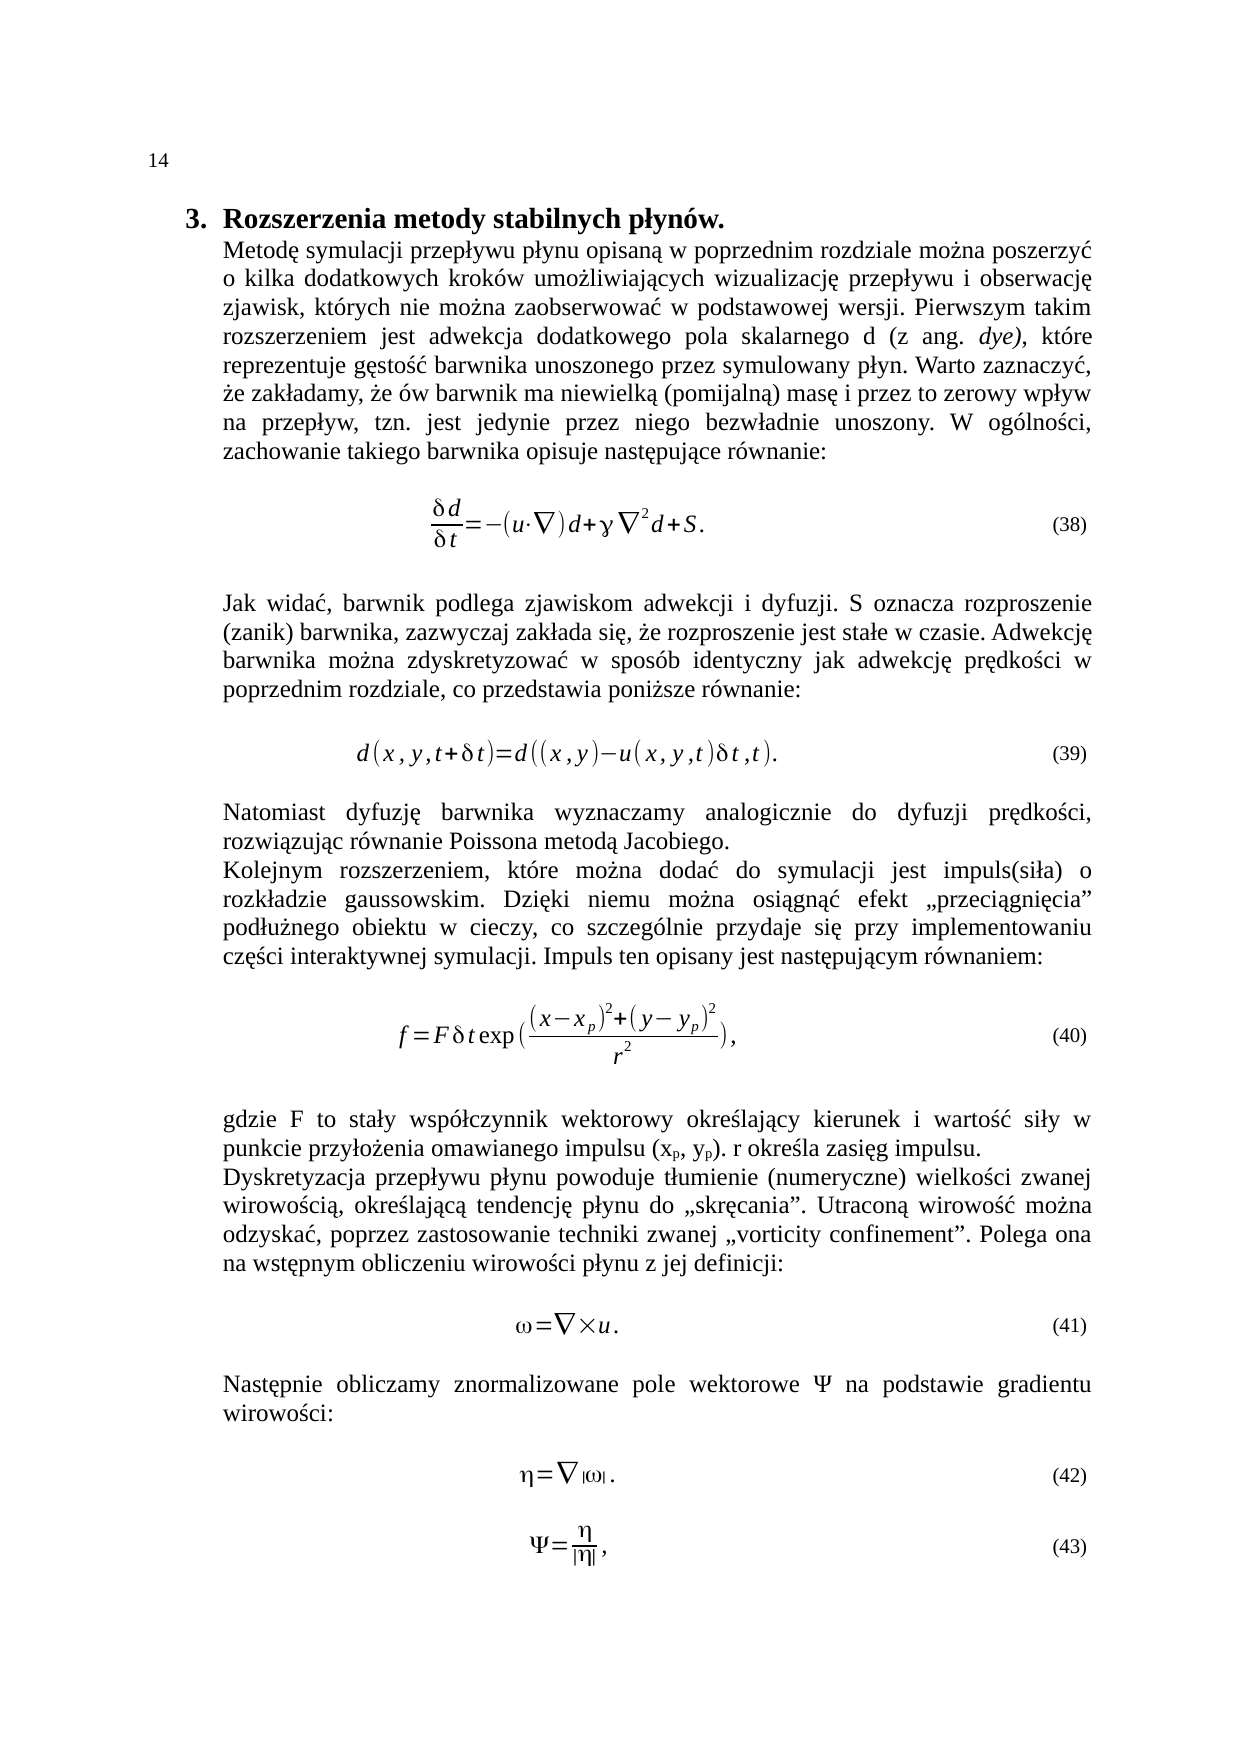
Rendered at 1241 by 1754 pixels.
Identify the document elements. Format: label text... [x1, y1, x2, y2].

list Kolejnym rozszerzeniem, które można dodać do symulacji jest impuls(siła) o rozkładzie gaussowskim. Dzięki niemu można osiągnąć efekt „przeciągnięcia” podłużnego obiektu w cieczy, co szczególnie przydaje się przy implementowaniu części interaktywnej symulacji. Impuls ten opisany jest następującym równaniem: [185, 855, 1093, 970]
table_header [148, 1455, 987, 1495]
table_header (38) [988, 489, 1093, 559]
table_header [148, 994, 987, 1076]
list Rozszerzenia metody stabilnych płynów. [185, 201, 1093, 235]
list Natomiast dyfuzję barwnika wyznaczamy analogicznie do dyfuzji prędkości, rozwiązując równanie Poissona metodą Jacobiego. [185, 797, 1093, 855]
list Dyskretyzacja przepływu płynu powoduje tłumienie (numeryczne) wielkości zwanej wirowością, określającą tendencję płynu do „skręcania”. Utraconą wirowość można odzyskać, poprzez zastosowanie techniki zwanej „vorticity confinement”. Polega ona na wstępnym obliczeniu wirowości płynu z jej definicji: [185, 1162, 1093, 1277]
table_header (39) [988, 732, 1093, 773]
table_header (43) [988, 1519, 1093, 1573]
table_header [148, 1306, 987, 1345]
table_header [148, 1519, 987, 1573]
list Metodę symulacji przepływu płynu opisaną w poprzednim rozdziale można poszerzyć o kilka dodatkowych kroków umożliwiających wizualizację przepływu i obserwację zjawisk, których nie można zaobserwować w podstawowej wersji. Pierwszym takim rozszerzeniem jest adwekcja dodatkowego pola skalarnego d (z ang. dye), które reprezentuje gęstość barwnika unoszonego przez symulowany płyn. Warto zaznaczyć, że zakładamy, że ów barwnik ma niewielką (pomijalną) masę i przez to zerowy wpływ na przepływ, tzn. jest jedynie przez niego bezwładnie unoszony. W ogólności, zachowanie takiego barwnika opisuje następujące równanie: [185, 235, 1093, 465]
table_header (41) [988, 1306, 1093, 1345]
list Następnie obliczamy znormalizowane pole wektorowe Ψ na podstawie gradientu wirowości: [185, 1369, 1093, 1426]
list gdzie F to stały współczynnik wektorowy określający kierunek i wartość siły w punkcie przyłożenia omawianego impulsu (xp, yp). r określa zasięg impulsu. [185, 1104, 1093, 1162]
table_header [148, 489, 987, 559]
table_header (40) [988, 994, 1093, 1076]
list Jak widać, barwnik podlega zjawiskom adwekcji i dyfuzji. S oznacza rozproszenie (zanik) barwnika, zazwyczaj zakłada się, że rozproszenie jest stałe w czasie. Adwekcję barwnika można zdyskretyzować w sposób identyczny jak adwekcję prędkości w poprzednim rozdziale, co przedstawia poniższe równanie: [185, 588, 1093, 703]
table_header [148, 732, 987, 773]
table_header (42) [988, 1455, 1093, 1495]
